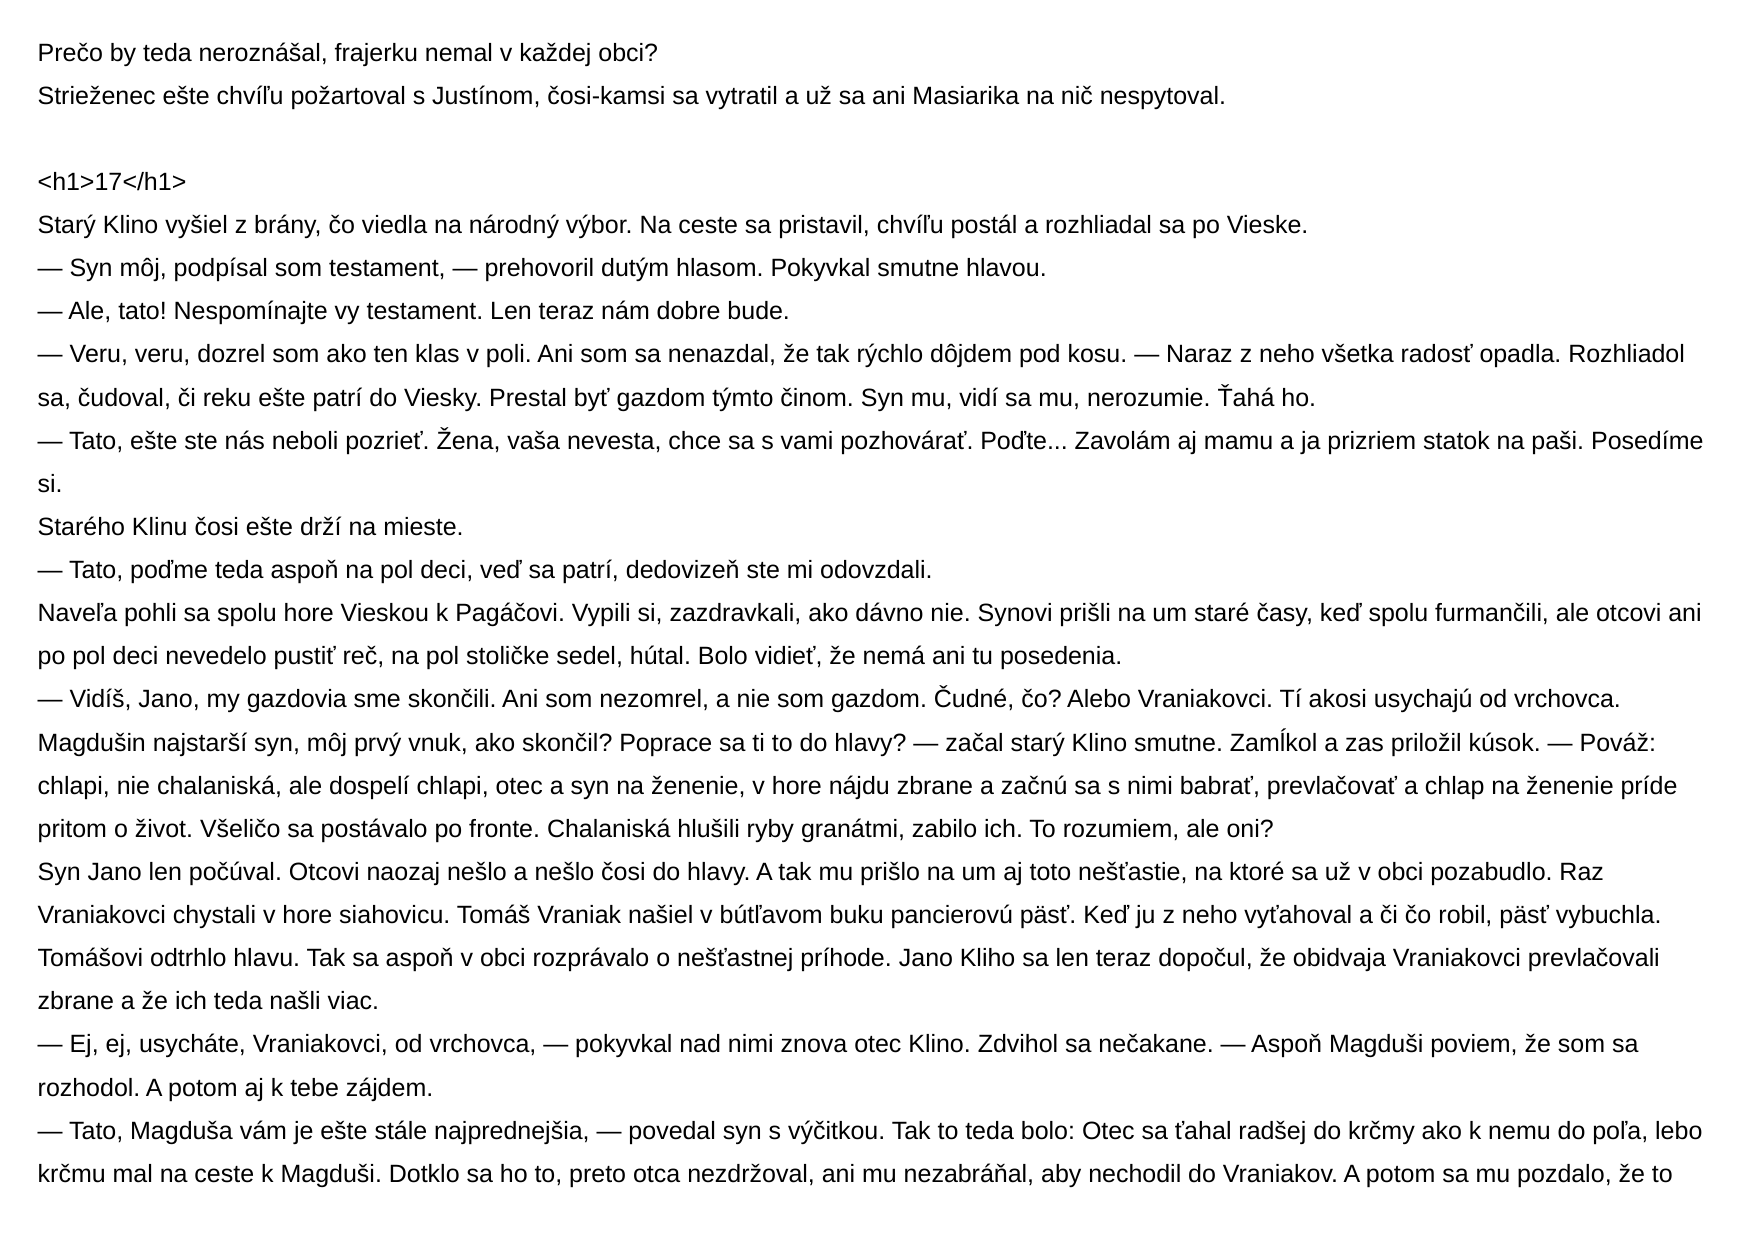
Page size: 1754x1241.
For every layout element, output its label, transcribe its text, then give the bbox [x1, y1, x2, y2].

text Syn Jano len počúval. Otcovi naozaj nešlo a nešlo čosi do hlavy. A tak mu prišlo na um aj toto nešťastie, na ktoré sa už v obci pozabudlo. Raz Vraniakovci chystali v hore siahovicu. Tomáš Vraniak našiel v bútľavom buku pancierovú päsť. Keď ju z neho vyťahoval a či čo robil, päsť vybuchla. Tomášovi odtrhlo hlavu. Tak sa aspoň v obci rozprávalo o nešťastnej príhode. Jano Kliho sa len teraz dopočul, že obidvaja Vraniakovci prevlačovali zbrane a že ich teda našli viac. [37, 857, 1716, 1015]
text — Tato, ešte ste nás neboli pozrieť. Žena, vaša nevesta, chce sa s vami pozhovárať. Poďte... Zavolám aj mamu a ja prizriem statok na paši. Posedíme si. [37, 426, 1716, 497]
text — Vidíš, Jano, my gazdovia sme skončili. Ani som nezomrel, a nie som gazdom. Čudné, čo? Alebo Vraniakovci. Tí akosi usychajú od vrchovca. Magdušin najstarší syn, môj prvý vnuk, ako skončil? Poprace sa ti to do hlavy? — začal starý Klino smutne. Zamĺkol a zas priložil kúsok. — Pováž: chlapi, nie chalaniská, ale dospelí chlapi, otec a syn na ženenie, v hore nájdu zbrane a začnú sa s nimi babrať, prevlačovať a chlap na ženenie príde pritom o život. Všeličo sa postávalo po fronte. Chalaniská hlušili ryby granátmi, zabilo ich. To rozumiem, ale oni? [37, 684, 1716, 842]
text — Ale, tato! Nespomínajte vy testament. Len teraz nám dobre bude. [37, 296, 1716, 325]
text Naveľa pohli sa spolu hore Vieskou k Pagáčovi. Vypili si, zazdravkali, ako dávno nie. Synovi prišli na um staré časy, keď spolu furmančili, ale otcovi ani po pol deci nevedelo pustiť reč, na pol stoličke sedel, hútal. Bolo vidieť, že nemá ani tu posedenia. [37, 598, 1716, 670]
text — Ej, ej, usycháte, Vraniakovci, od vrchovca, — pokyvkal nad nimi znova otec Klino. Zdvihol sa nečakane. — Aspoň Magduši poviem, že som sa rozhodol. A potom aj k tebe zájdem. [37, 1029, 1716, 1101]
text — Veru, veru, dozrel som ako ten klas v poli. Ani som sa nenazdal, že tak rýchlo dôjdem pod kosu. — Naraz z neho všetka radosť opadla. Rozhliadol sa, čudoval, či reku ešte patrí do Viesky. Prestal byť gazdom týmto činom. Syn mu, vidí sa mu, nerozumie. Ťahá ho. [37, 339, 1716, 411]
text <h1>17</h1> [37, 167, 1716, 196]
text Prečo by teda neroznášal, frajerku nemal v každej obci? [37, 37, 1716, 66]
text Starého Klinu čosi ešte drží na mieste. [37, 512, 1716, 541]
text Strieženec ešte chvíľu požartoval s Justínom, čosi-kamsi sa vytratil a už sa ani Masiarika na nič nespytoval. [37, 81, 1716, 109]
text — Tato, poďme teda aspoň na pol deci, veď sa patrí, dedovizeň ste mi odovzdali. [37, 555, 1716, 584]
text — Tato, Magduša vám je ešte stále najprednejšia, — povedal syn s výčitkou. Tak to teda bolo: Otec sa ťahal radšej do krčmy ako k nemu do poľa, lebo krčmu mal na ceste k Magduši. Dotklo sa ho to, preto otca nezdržoval, ani mu nezabráňal, aby nechodil do Vraniakov. A potom sa mu pozdalo, že to [37, 1116, 1716, 1187]
text — Syn môj, podpísal som testament, — prehovoril dutým hlasom. Pokyvkal smutne hlavou. [37, 253, 1716, 282]
text Starý Klino vyšiel z brány, čo viedla na národný výbor. Na ceste sa pristavil, chvíľu postál a rozhliadal sa po Vieske. [37, 210, 1716, 239]
